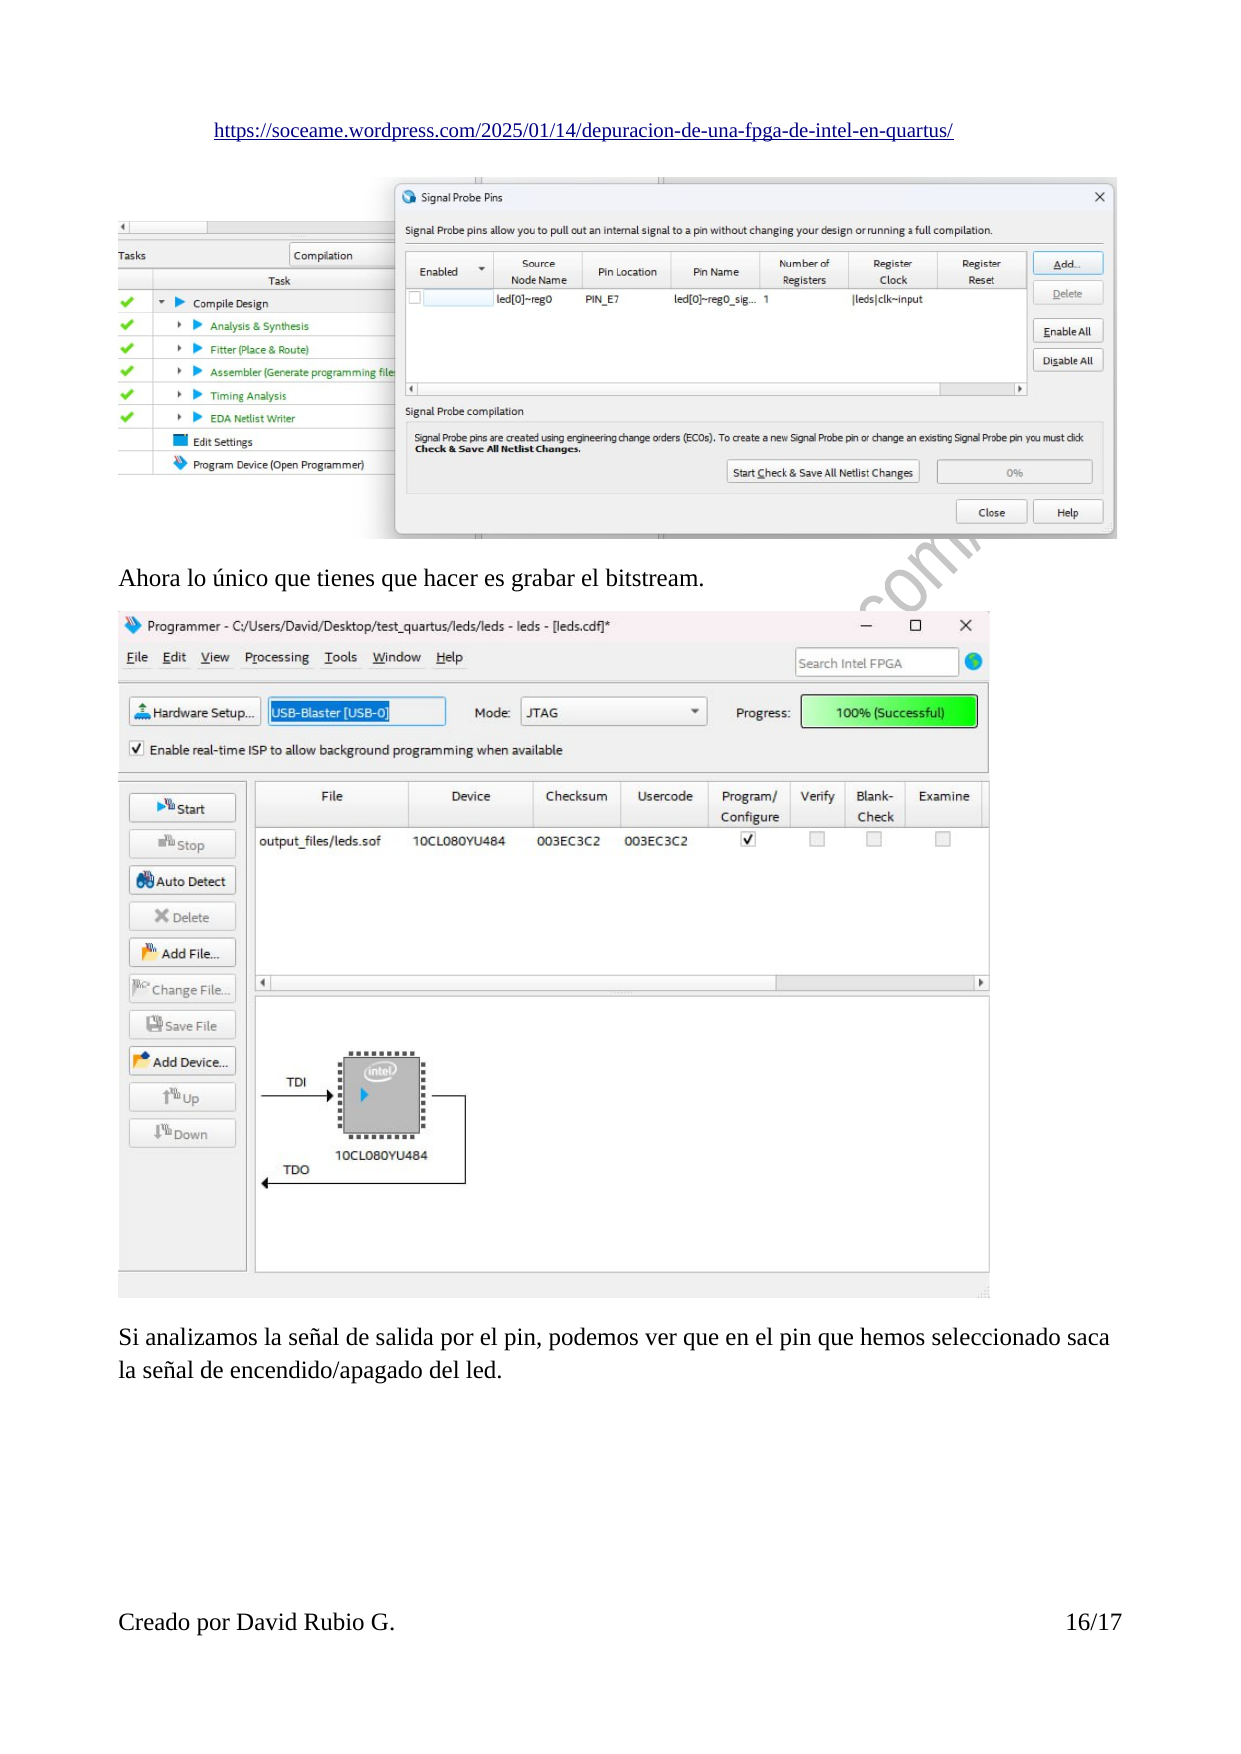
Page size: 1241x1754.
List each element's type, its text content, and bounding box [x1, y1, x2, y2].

text Si analizamos la señal de salida por el pin, podemos ver que en el pin que hemos seleccionado saca la señal de encendido/apagado del led. [118, 1322, 1122, 1384]
picture [118, 177, 1118, 539]
picture [118, 611, 990, 1298]
text Ahora lo único que tienes que hacer es grabar el bitstream. [118, 563, 1122, 592]
